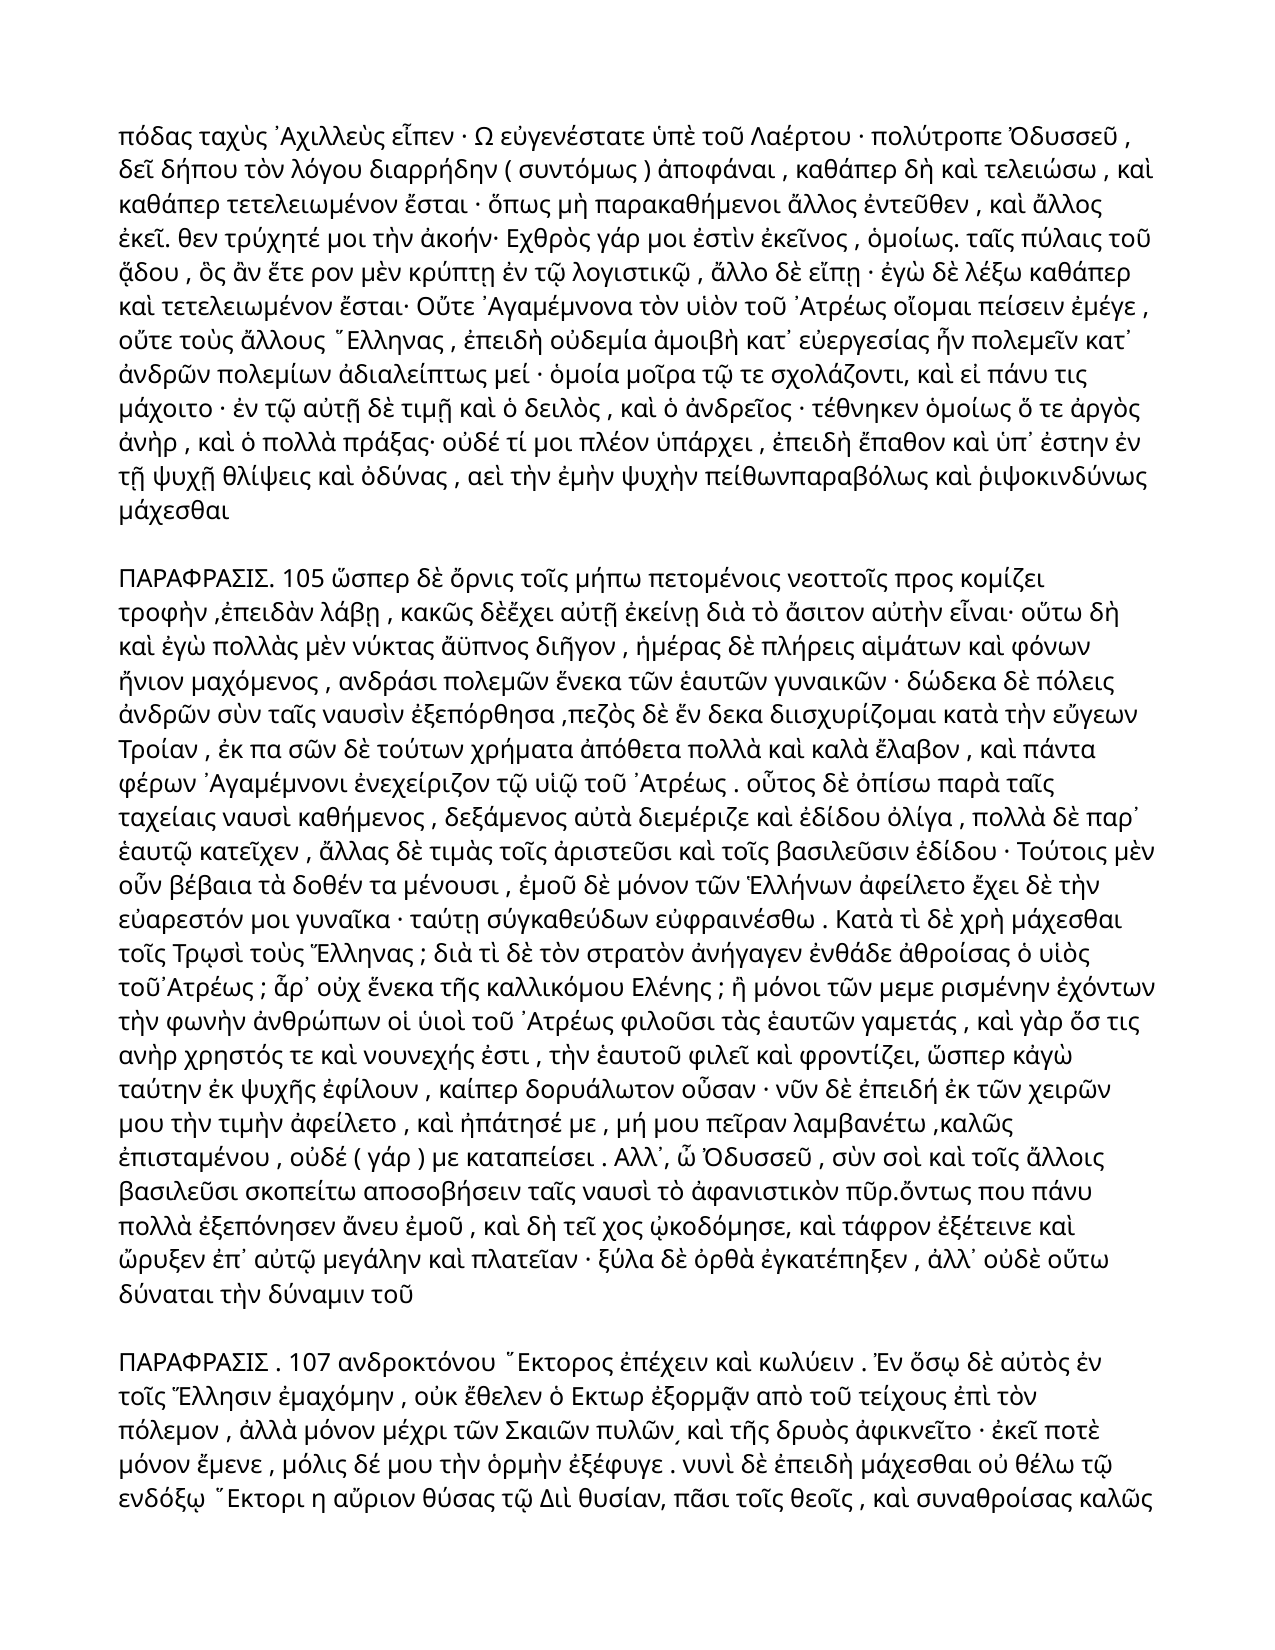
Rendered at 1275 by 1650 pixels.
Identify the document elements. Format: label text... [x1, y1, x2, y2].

text ΠΑΡΑΦΡΑΣΙΣ. 105 ὥσπερ δὲ ὄρνις τοῖς μήπω πετομένοις νεοττοῖς προς κομίζει τροφὴν ,ἐπειδὰν λάβῃ , κακῶς δὲἔχει αὐτῇ ἐκείνῃ διὰ τὸ ἄσιτον αὐτὴν εἶναι· οὕτω δὴ καὶ ἐγὼ πολλὰς μὲν νύκτας ἄϋπνος διῆγον , ἡμέρας δὲ πλήρεις αἱμάτων καὶ φόνων ἤνιον μαχόμενος , ανδράσι πολεμῶν ἕνεκα τῶν ἑαυτῶν γυναικῶν · δώδεκα δὲ πόλεις ἀνδρῶν σὺν ταῖς ναυσὶν ἐξεπόρθησα ,πεζὸς δὲ ἕν δεκα διισχυρίζομαι κατὰ τὴν εὔγεων Τροίαν , ἐκ πα σῶν δὲ τούτων χρήματα ἀπόθετα πολλὰ καὶ καλὰ ἔλαβον , καὶ πάντα φέρων ᾿Αγαμέμνονι ἐνεχείριζον τῷ υἱῷ τοῦ ᾿Ατρέως . οὗτος δὲ ὀπίσω παρὰ ταῖς ταχείαις ναυσὶ καθήμενος , δεξάμενος αὐτὰ διεμέριζε καὶ ἐδίδου ὀλίγα , πολλὰ δὲ παρ᾽ ἑαυτῷ κατεῖχεν , ἄλλας δὲ τιμὰς τοῖς ἀριστεῦσι καὶ τοῖς βασιλεῦσιν ἐδίδου · Τούτοις μὲν οὖν βέβαια τὰ δοθέν τα μένουσι , ἐμοῦ δὲ μόνον τῶν Ἑλλήνων ἀφείλετο ἔχει δὲ τὴν εὐαρεστόν μοι γυναῖκα · ταύτῃ σύγκαθεύδων εὐφραινέσθω . Κατὰ τὶ δὲ χρὴ μάχεσθαι τοῖς Τρῳσὶ τοὺς Ἕλληνας ; διὰ τὶ δὲ τὸν στρατὸν ἀνήγαγεν ἐνθάδε ἀθροίσας ὁ υἱὸς τοῦ᾿Ατρέως ; ἆρ᾽ οὐχ ἕνεκα τῆς καλλικόμου Ελένης ; ἢ μόνοι τῶν μεμε ρισμένην ἐχόντων τὴν φωνὴν ἀνθρώπων οἱ ὑιοὶ τοῦ ᾿Ατρέως φιλοῦσι τὰς ἑαυτῶν γαμετάς , καὶ γὰρ ὅσ τις ανὴρ χρηστός τε καὶ νουνεχής ἐστι , τὴν ἑαυτοῦ φιλεῖ καὶ φροντίζει, ὥσπερ κἀγὼ ταύτην ἐκ ψυχῆς ἐφίλουν , καίπερ δορυάλωτον οὖσαν · νῦν δὲ ἐπειδή ἐκ τῶν χειρῶν μου τὴν τιμὴν ἀφείλετο , καὶ ἠπάτησέ με , μή μου πεῖραν λαμβανέτω ,καλῶς ἐπισταμένου , οὐδέ ( γάρ ) με καταπείσει . Αλλ᾽, ὦ Ὀδυσσεῦ , σὺν σοὶ καὶ τοῖς ἄλλοις βασιλεῦσι σκοπείτω αποσοβήσειν ταῖς ναυσὶ τὸ ἀφανιστικὸν πῦρ.ὄντως που πάνυ πολλὰ ἐξεπόνησεν ἄνευ ἐμοῦ , καὶ δὴ τεῖ χος ᾠκοδόμησε, καὶ τάφρον ἐξέτεινε καὶ ὤρυξεν ἐπ᾿ αὐτῷ μεγάλην καὶ πλατεῖαν · ξύλα δὲ ὀρθὰ ἐγκατέπηξεν , ἀλλ᾿ οὐδὲ οὕτω δύναται τὴν δύναμιν τοῦ [118, 561, 1157, 1310]
text πόδας ταχὺς ᾿Αχιλλεὺς εἶπεν · Ω εὐγενέστατε ὑπὲ τοῦ Λαέρτου · πολύτροπε Ὀδυσσεῦ , δεῖ δήπου τὸν λόγου διαρρήδην ( συντόμως ) ἀποφάναι , καθάπερ δὴ καὶ τελειώσω , καὶ καθάπερ τετελειωμένον ἔσται · ὅπως μὴ παρακαθήμενοι ἄλλος ἐντεῦθεν , καὶ ἄλλος ἐκεῖ. θεν τρύχητέ μοι τὴν ἀκοήν· Εχθρὸς γάρ μοι ἐστὶν ἐκεῖνος , ὁμοίως. ταῖς πύλαις τοῦ ᾅδου , ὃς ἂν ἕτε ρον μὲν κρύπτῃ ἐν τῷ λογιστικῷ , ἄλλο δὲ εἴπῃ · ἐγὼ δὲ λέξω καθάπερ καὶ τετελειωμένον ἔσται· Οὔτε ᾿Αγαμέμνονα τὸν υἱὸν τοῦ ᾿Ατρέως οἴομαι πείσειν ἐμέγε , οὔτε τοὺς ἄλλους ῞Ελληνας , ἐπειδὴ οὐδεμία ἀμοιβὴ κατ᾽ εὐεργεσίας ἦν πολεμεῖν κατ᾽ ἀνδρῶν πολεμίων ἀδιαλείπτως μεί · ὁμοία μοῖρα τῷ τε σχολάζοντι, καὶ εἰ πάνυ τις μάχοιτο · ἐν τῷ αὐτῇ δὲ τιμῇ καὶ ὁ δειλὸς , καὶ ὁ ἀνδρεῖος · τέθνηκεν ὁμοίως ὅ τε ἀργὸς ἀνὴρ , καὶ ὁ πολλὰ πράξας· οὐδέ τί μοι πλέον ὑπάρχει , ἐπειδὴ ἔπαθον καὶ ὑπ᾽ ἐστην ἐν τῇ ψυχῇ θλίψεις καὶ ὀδύνας , αεὶ τὴν ἐμὴν ψυχὴν πείθωνπαραβόλως καὶ ῥιψοκινδύνως μάχεσθαι [118, 118, 1157, 527]
text ΠΑΡΑΦΡΑΣΙΣ . 107 ανδροκτόνου ῞Εκτορος ἐπέχειν καὶ κωλύειν . Ἐν ὅσῳ δὲ αὐτὸς ἐν τοῖς Ἕλλησιν ἐμαχόμην , οὐκ ἔθελεν ὁ Εκτωρ ἐξορμᾷν απὸ τοῦ τείχους ἐπὶ τὸν πόλεμον , ἀλλὰ μόνον μέχρι τῶν Σκαιῶν πυλῶν͵ καὶ τῆς δρυὸς ἀφικνεῖτο · ἐκεῖ ποτὲ μόνον ἔμενε , μόλις δέ μου τὴν ὁρμὴν ἐξέφυγε . νυνὶ δὲ ἐπειδὴ μάχεσθαι οὐ θέλω τῷ ενδόξῳ ῞Εκτορι η αὔριον θύσας τῷ Διὶ θυσίαν, πᾶσι τοῖς θεοῖς , καὶ συναθροίσας καλῶς [118, 1344, 1157, 1515]
